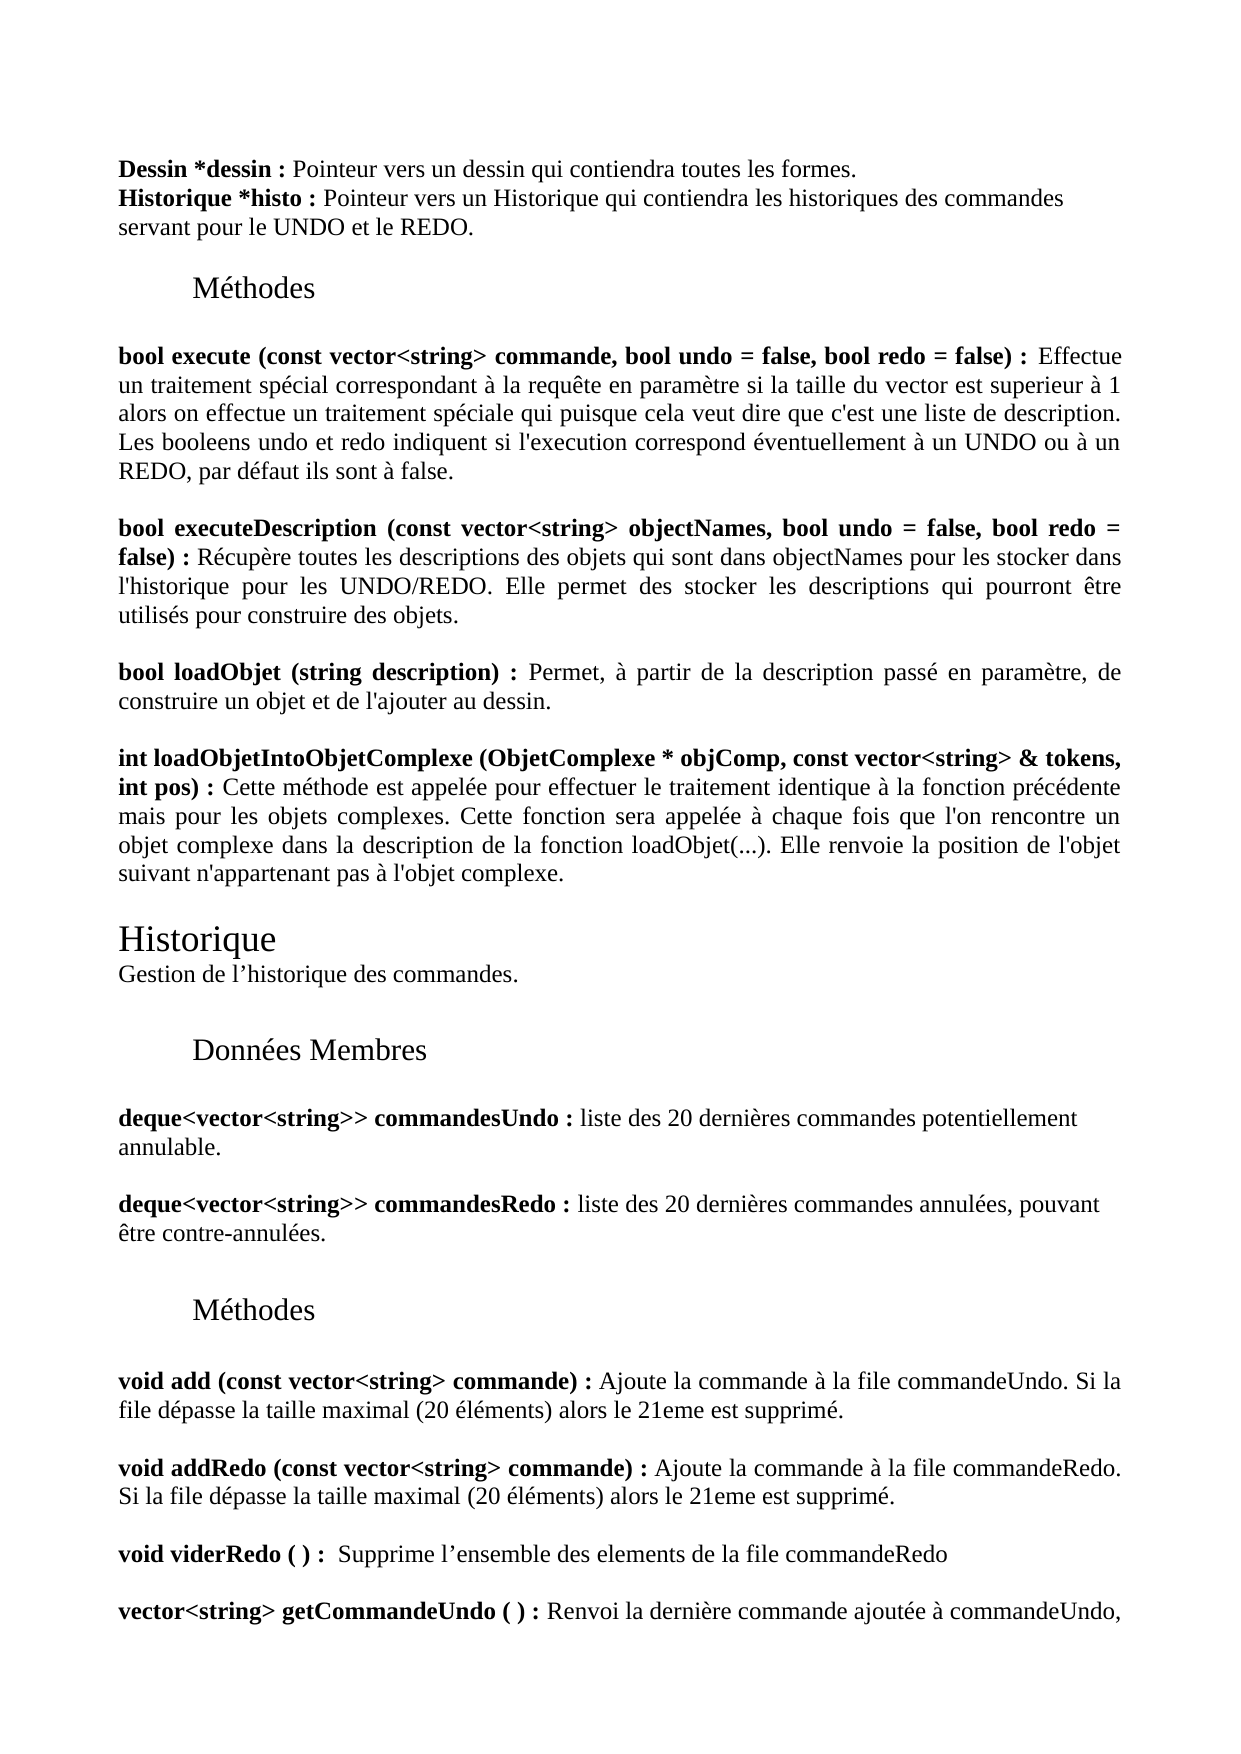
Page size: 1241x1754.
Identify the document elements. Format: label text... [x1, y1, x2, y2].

text void addRedo (const vector<string> commande) : Ajoute la commande à la file commandeRedo. Si la file dépasse la taille maximal (20 éléments) alors le 21eme est supprimé. [118, 1453, 1122, 1510]
text Historique [118, 916, 1122, 959]
text bool loadObjet (string description) : Permet, à partir de la description passé en paramètre, de construire un objet et de l'ajouter au dessin. [118, 657, 1122, 715]
text void add (const vector<string> commande) : Ajoute la commande à la file commandeUndo. Si la file dépasse la taille maximal (20 éléments) alors le 21eme est supprimé. [118, 1366, 1122, 1424]
text Méthodes [118, 1290, 1122, 1328]
text int loadObjetIntoObjetComplexe (ObjetComplexe * objComp, const vector<string> & tokens, int pos) : Cette méthode est appelée pour effectuer le traitement identique à la fonction précédente mais pour les objets complexes. Cette fonction sera appelée à chaque fois que l'on rencontre un objet complexe dans la description de la fonction loadObjet(...). Elle renvoie la position de l'objet suivant n'appartenant pas à l'objet complexe. [118, 743, 1122, 887]
text Gestion de l’historique des commandes. [118, 959, 1122, 988]
text Méthodes [118, 269, 1122, 305]
text deque<vector<string>> commandesRedo : liste des 20 dernières commandes annulées, pouvant être contre-annulées. [118, 1189, 1122, 1247]
text bool executeDescription (const vector<string> objectNames, bool undo = false, bool redo = false) : Récupère toutes les descriptions des objets qui sont dans objectNames pour les stocker dans l'historique pour les UNDO/REDO. Elle permet des stocker les descriptions qui pourront être utilisés pour construire des objets. [118, 513, 1122, 628]
text bool execute (const vector<string> commande, bool undo = false, bool redo = false) : Effectue un traitement spécial correspondant à la requête en paramètre si la taille du vector est superieur à 1 alors on effectue un traitement spéciale qui puisque cela veut dire que c'est une liste de description. Les booleens undo et redo indiquent si l'execution correspond éventuellement à un UNDO ou à un REDO, par défaut ils sont à false. [118, 341, 1122, 485]
text Historique *histo : Pointeur vers un Historique qui contiendra les historiques des commandes servant pour le UNDO et le REDO. [118, 183, 1122, 240]
text deque<vector<string>> commandesUndo : liste des 20 dernières commandes potentiellement annulable. [118, 1103, 1122, 1160]
text Dessin *dessin : Pointeur vers un dessin qui contiendra toutes les formes. [118, 154, 1122, 183]
text Données Membres [118, 1031, 1122, 1067]
text void viderRedo ( ) : Supprime l’ensemble des elements de la file commandeRedo [118, 1539, 1122, 1568]
text vector<string> getCommandeUndo ( ) : Renvoi la dernière commande ajoutée à commandeUndo, [118, 1596, 1122, 1625]
